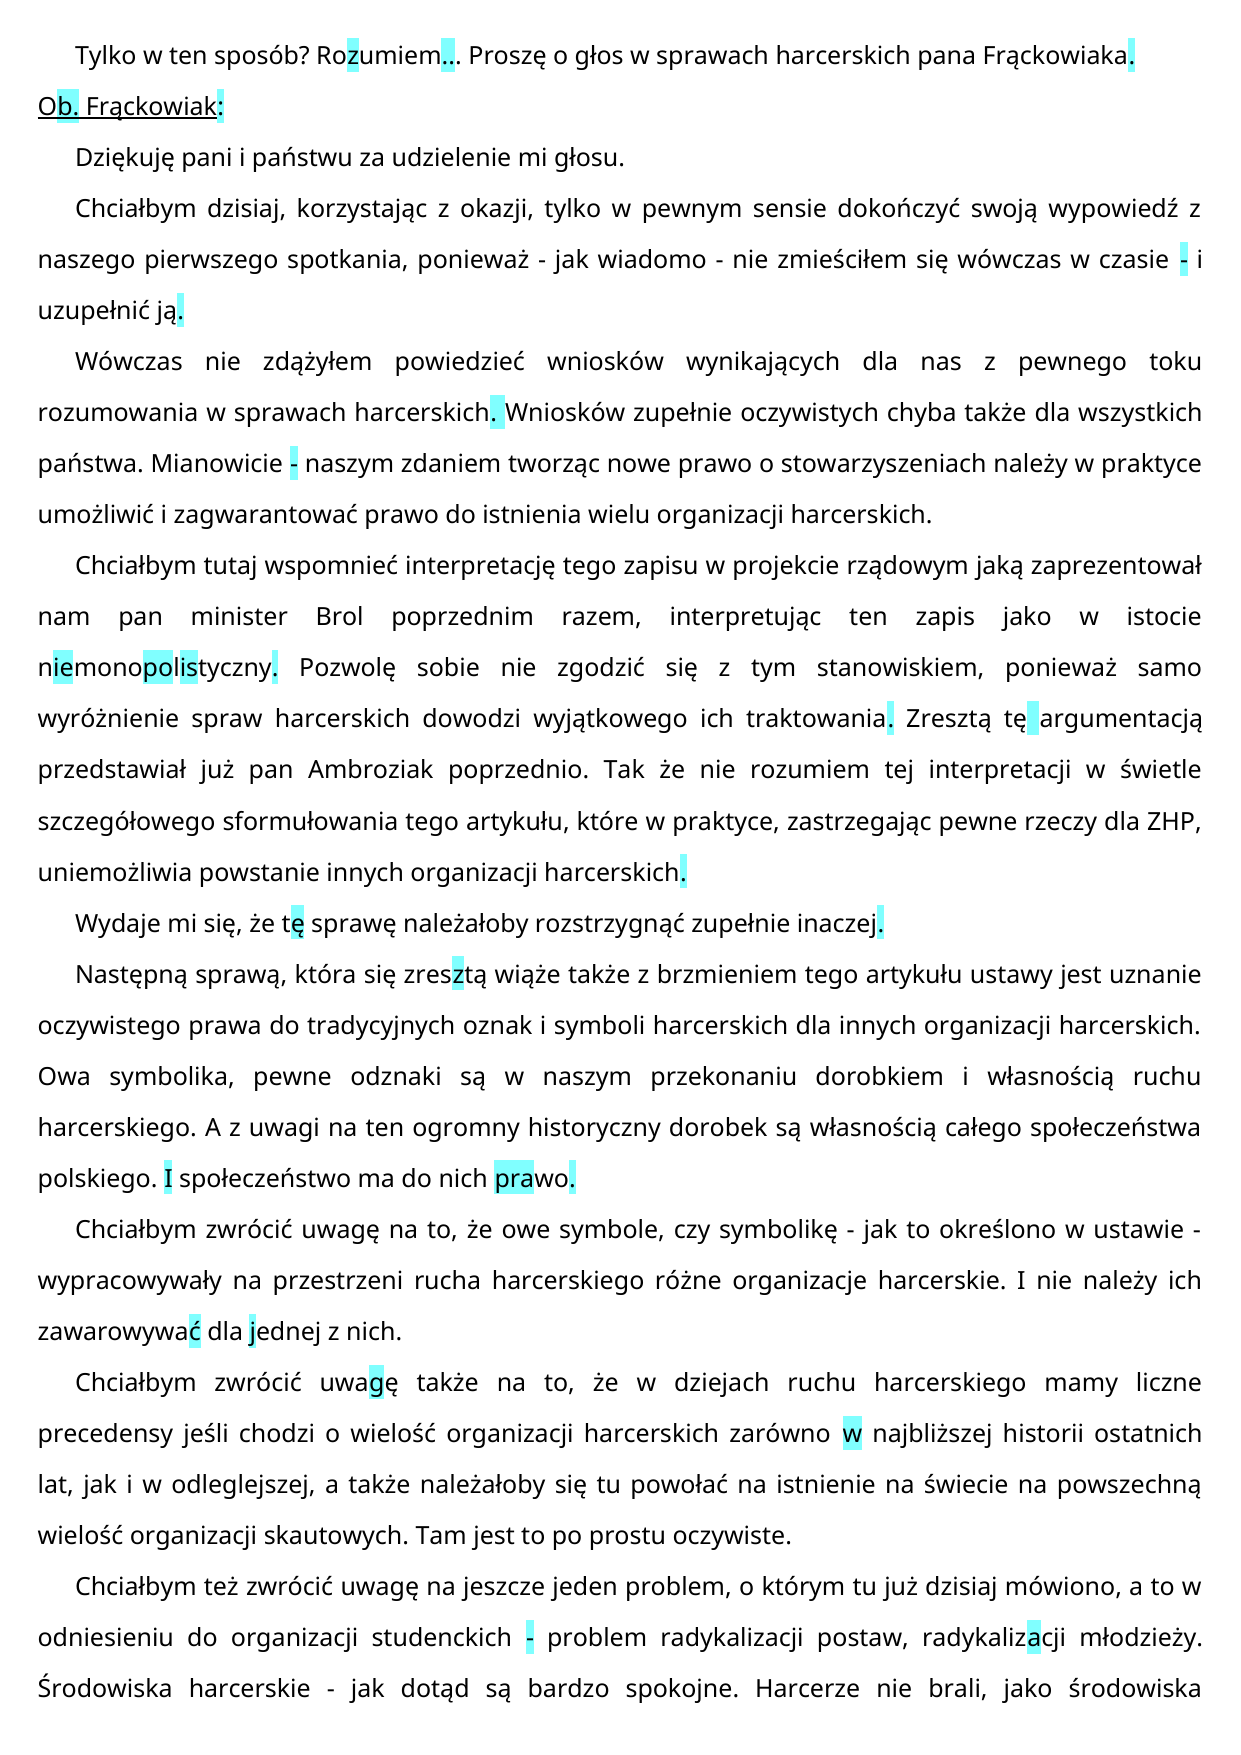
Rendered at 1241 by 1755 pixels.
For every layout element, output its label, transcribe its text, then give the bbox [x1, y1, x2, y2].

text Ob. Frąckowiak: [37, 88, 1203, 123]
text Dziękuję pani i państwu za udzielenie mi głosu. [37, 139, 1203, 174]
text Chciałbym tutaj wspomnieć interpretację tego zapisu w projekcie rządowym jaką zaprezentował nam pan minister Brol poprzednim razem, interpretując ten zapis jako w istocie niemonopolistyczny. Pozwolę sobie nie zgodzić się z tym stanowiskiem, ponieważ samo wyróżnienie spraw harcerskich dowodzi wyjątkowego ich traktowania. Zresztą tę argumentacją przedstawiał już pan Ambroziak poprzednio. Tak że nie rozumiem tej interpretacji w świetle szczegółowego sformułowania tego artykułu, które w praktyce, zastrzegając pewne rzeczy dla ZHP, uniemożliwia powstanie innych organizacji harcerskich. [37, 548, 1203, 888]
text Wydaje mi się, że tę sprawę należałoby rozstrzygnąć zupełnie inaczej. [37, 905, 1203, 939]
text Chciałbym zwrócić uwagę także na to, że w dziejach ruchu harcerskiego mamy liczne precedensy jeśli chodzi o wielość organizacji harcerskich zarówno w najbliższej historii ostatnich lat, jak i w odleglejszej, a także należałoby się tu powołać na istnienie na świecie na powszechną wielość organizacji skautowych. Tam jest to po prostu oczywiste. [37, 1364, 1203, 1552]
text Chciałbym też zwrócić uwagę na jeszcze jeden problem, o którym tu już dzisiaj mówiono, a to w odniesieniu do organizacji studenckich - problem radykalizacji postaw, radykalizacji młodzieży. Środowiska harcerskie - jak dotąd są bardzo spokojne. Harcerze nie brali, jako środowiska [37, 1569, 1203, 1705]
text Chciałbym zwrócić uwagę na to, że owe symbole, czy symbolikę - jak to określono w ustawie - wypracowywały na przestrzeni rucha harcerskiego różne organizacje harcerskie. I nie należy ich zawarowywać dla jednej z nich. [37, 1211, 1203, 1348]
text Wówczas nie zdążyłem powiedzieć wniosków wynikających dla nas z pewnego toku rozumowania w sprawach harcerskich. Wniosków zupełnie oczywistych chyba także dla wszystkich państwa. Mianowicie - naszym zdaniem tworząc nowe prawo o stowarzyszeniach należy w praktyce umożliwić i zagwarantować prawo do istnienia wielu organizacji harcerskich. [37, 344, 1203, 531]
text Następną sprawą, która się zresztą wiąże także z brzmieniem tego artykułu ustawy jest uznanie oczywistego prawa do tradycyjnych oznak i symboli harcerskich dla innych organizacji harcerskich. Owa symbolika, pewne odznaki są w naszym przekonaniu dorobkiem i własnością ruchu harcerskiego. A z uwagi na ten ogromny historyczny dorobek są własnością całego społeczeństwa polskiego. I społeczeństwo ma do nich prawo. [37, 956, 1203, 1194]
text Tylko w ten sposób? Rozumiem... Proszę o głos w sprawach harcerskich pana Frąckowiaka. [37, 37, 1203, 72]
text Chciałbym dzisiaj, korzystając z okazji, tylko w pewnym sensie dokończyć swoją wypowiedź z naszego pierwszego spotkania, ponieważ - jak wiadomo - nie zmieściłem się wówczas w czasie - i uzupełnić ją. [37, 191, 1203, 327]
